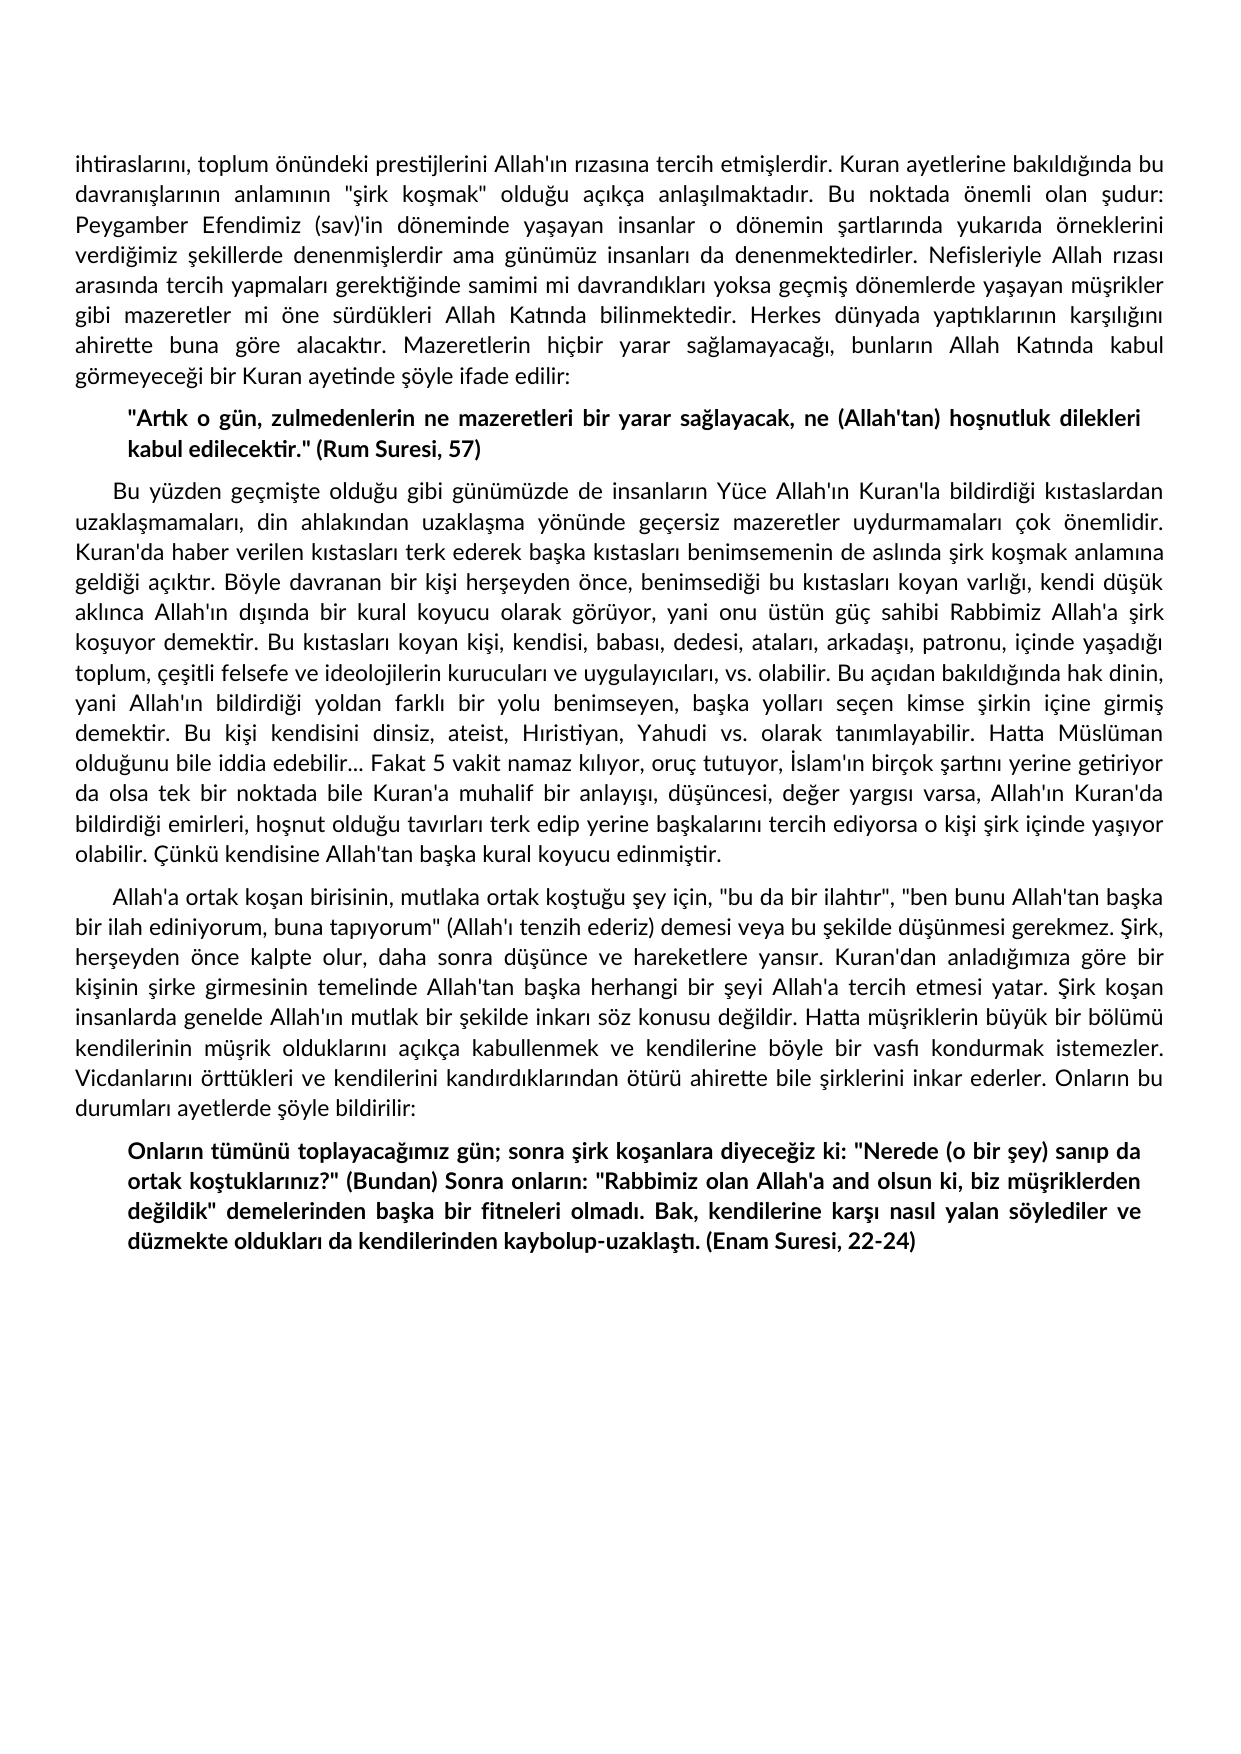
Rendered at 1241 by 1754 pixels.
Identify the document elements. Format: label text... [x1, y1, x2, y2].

text Bu yüzden geçmişte olduğu gibi günümüzde de insanların Yüce Allah'ın Kuran'la bildirdiği kıstaslardan uzaklaşmamaları, din ahlakından uzaklaşma yönünde geçersiz mazeretler uydurmamaları çok önemlidir. Kuran'da haber verilen kıstasları terk ederek başka kıstasları benimsemenin de aslında şirk koşmak anlamına geldiği açıktır. Böyle davranan bir kişi herşeyden önce, benimsediği bu kıstasları koyan varlığı, kendi düşük aklınca Allah'ın dışında bir kural koyucu olarak görüyor, yani onu üstün güç sahibi Rabbimiz Allah'a şirk koşuyor demektir. Bu kıstasları koyan kişi, kendisi, babası, dedesi, ataları, arkadaşı, patronu, içinde yaşadığı toplum, çeşitli felsefe ve ideolojilerin kurucuları ve uygulayıcıları, vs. olabilir. Bu açıdan bakıldığında hak dinin, yani Allah'ın bildirdiği yoldan farklı bir yolu benimseyen, başka yolları seçen kimse şirkin içine girmiş demektir. Bu kişi kendisini dinsiz, ateist, Hıristiyan, Yahudi vs. olarak tanımlayabilir. Hatta Müslüman olduğunu bile iddia edebilir... Fakat 5 vakit namaz kılıyor, oruç tutuyor, İslam'ın birçok şartını yerine getiriyor da olsa tek bir noktada bile Kuran'a muhalif bir anlayışı, düşüncesi, değer yargısı varsa, Allah'ın Kuran'da bildirdiği emirleri, hoşnut olduğu tavırları terk edip yerine başkalarını tercih ediyorsa o kişi şirk içinde yaşıyor olabilir. Çünkü kendisine Allah'tan başka kural koyucu edinmiştir. [75, 477, 1165, 867]
text "Artık o gün, zulmedenlerin ne mazeretleri bir yarar sağlayacak, ne (Allah'tan) hoşnutluk dilekleri kabul edilecektir." (Rum Suresi, 57) [127, 404, 1143, 462]
text Allah'a ortak koşan birisinin, mutlaka ortak koştuğu şey için, "bu da bir ilahtır", "ben bunu Allah'tan başka bir ilah ediniyorum, buna tapıyorum" (Allah'ı tenzih ederiz) demesi veya bu şekilde düşünmesi gerekmez. Şirk, herşeyden önce kalpte olur, daha sonra düşünce ve hareketlere yansır. Kuran'dan anladığımıza göre bir kişinin şirke girmesinin temelinde Allah'tan başka herhangi bir şeyi Allah'a tercih etmesi yatar. Şirk koşan insanlarda genelde Allah'ın mutlak bir şekilde inkarı söz konusu değildir. Hatta müşriklerin büyük bir bölümü kendilerinin müşrik olduklarını açıkça kabullenmek ve kendilerine böyle bir vasfı kondurmak istemezler. Vicdanlarını örttükleri ve kendilerini kandırdıklarından ötürü ahirette bile şirklerini inkar ederler. Onların bu durumları ayetlerde şöyle bildirilir: [75, 882, 1165, 1121]
text Onların tümünü toplayacağımız gün; sonra şirk koşanlara diyeceğiz ki: "Nerede (o bir şey) sanıp da ortak koştuklarınız?" (Bundan) Sonra onların: "Rabbimiz olan Allah'a and olsun ki, biz müşriklerden değildik" demelerinden başka bir fitneleri olmadı. Bak, kendilerine karşı nasıl yalan söylediler ve düzmekte oldukları da kendilerinden kaybolup-uzaklaştı. (Enam Suresi, 22-24) [127, 1136, 1143, 1254]
text ihtiraslarını, toplum önündeki prestijlerini Allah'ın rızasına tercih etmişlerdir. Kuran ayetlerine bakıldığında bu davranışlarının anlamının "şirk koşmak" olduğu açıkça anlaşılmaktadır. Bu noktada önemli olan şudur: Peygamber Efendimiz (sav)'in döneminde yaşayan insanlar o dönemin şartlarında yukarıda örneklerini verdiğimiz şekillerde denenmişlerdir ama günümüz insanları da denenmektedirler. Nefisleriyle Allah rızası arasında tercih yapmaları gerektiğinde samimi mi davrandıkları yoksa geçmiş dönemlerde yaşayan müşrikler gibi mazeretler mi öne sürdükleri Allah Katında bilinmektedir. Herkes dünyada yaptıklarının karşılığını ahirette buna göre alacaktır. Mazeretlerin hiçbir yarar sağlamayacağı, bunların Allah Katında kabul görmeyeceği bir Kuran ayetinde şöyle ifade edilir: [75, 150, 1165, 389]
